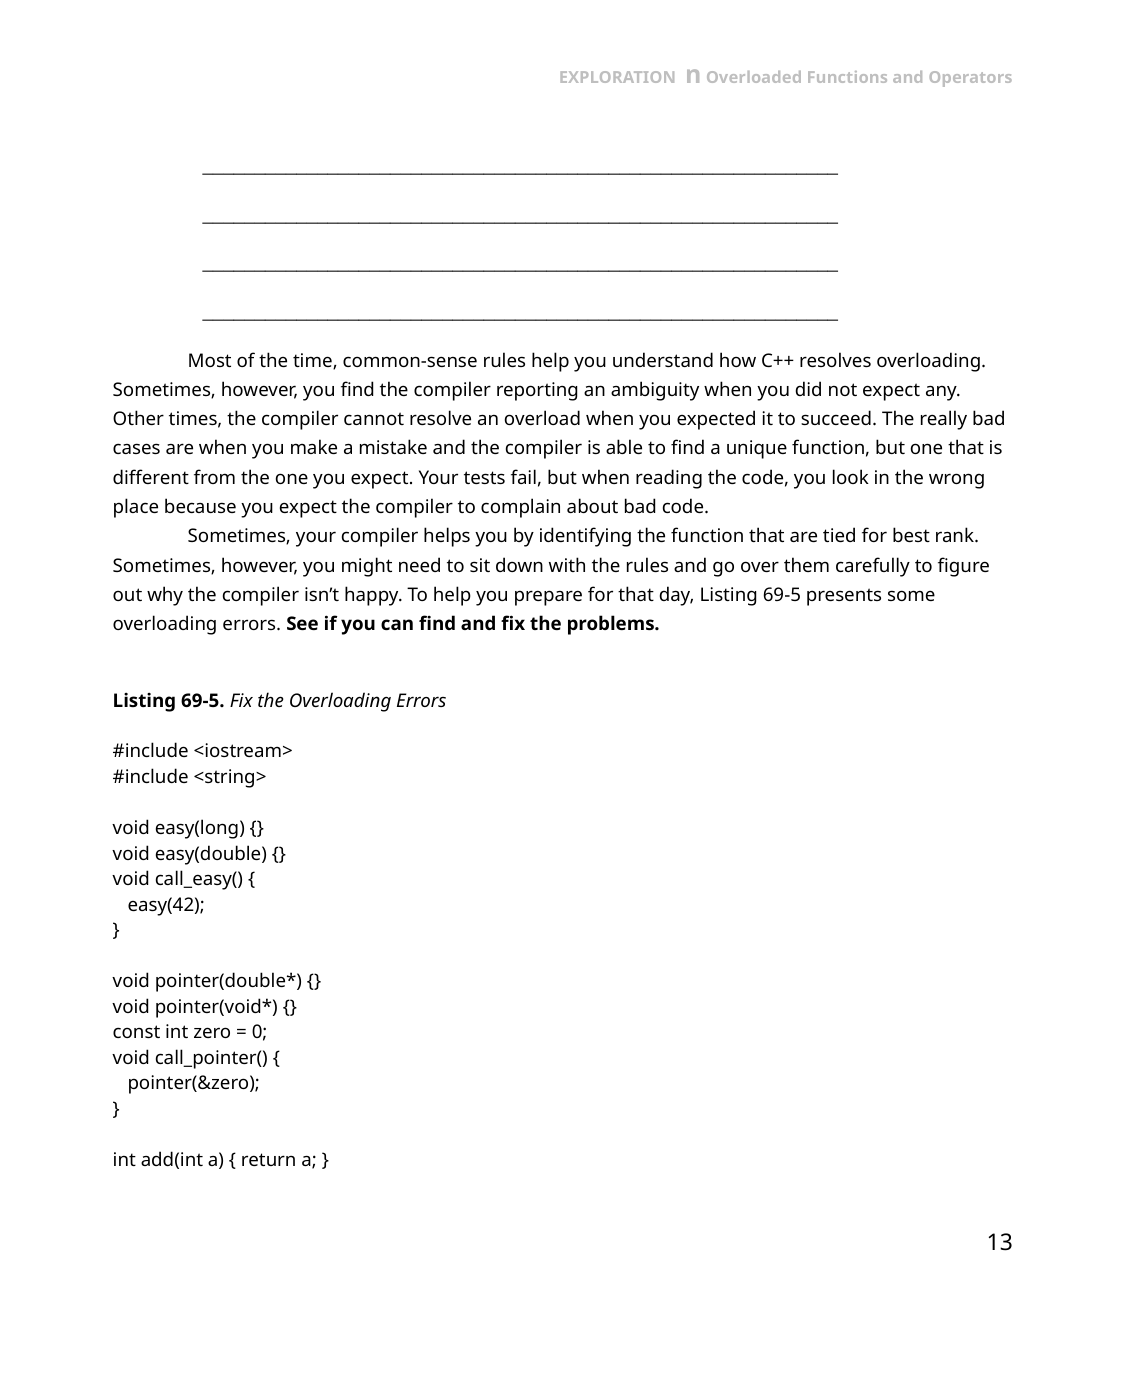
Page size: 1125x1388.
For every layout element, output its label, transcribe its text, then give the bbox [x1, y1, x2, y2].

text void call_easy() { [112, 865, 1012, 891]
list _____________________________________________________________ [202, 153, 892, 177]
text easy(42); [112, 891, 1012, 916]
text #include <iostream> [112, 738, 1012, 763]
text pointer(&zero); [112, 1069, 1012, 1095]
list _____________________________________________________________ [202, 299, 892, 323]
list _____________________________________________________________ [202, 250, 892, 274]
text void call_pointer() { [112, 1044, 1012, 1069]
text void easy(double) {} [112, 840, 1012, 865]
text } [112, 1095, 1012, 1121]
list _____________________________________________________________ [202, 202, 892, 226]
text void pointer(void*) {} [112, 993, 1012, 1018]
text const int zero = 0; [112, 1018, 1012, 1044]
text Sometimes, your compiler helps you by identifying the function that are tied for best rank. Sometimes, however, you might need to sit down with the rules and go over them carefully to figure out why the compiler isn’t happy. To help you prepare for that day, Listing 69-5 presents some overloading errors. See if you can find and fix the problems. [112, 523, 1012, 636]
text Listing 69-5. Fix the Overloading Errors [112, 688, 1012, 713]
text void pointer(double*) {} [112, 967, 1012, 993]
text Most of the time, common-sense rules help you understand how C++ resolves overloading. Sometimes, however, you find the compiler reporting an ambiguity when you did not expect any. Other times, the compiler cannot resolve an overload when you expected it to succeed. The really bad cases are when you make a mistake and the compiler is able to find a unique function, but one that is different from the one you expect. Your tests fail, but when reading the code, you look in the wrong place because you expect the compiler to complain about bad code. [112, 347, 1012, 519]
text } [112, 916, 1012, 942]
text void easy(long) {} [112, 814, 1012, 840]
text int add(int a) { return a; } [112, 1146, 1012, 1172]
text #include <string> [112, 763, 1012, 789]
